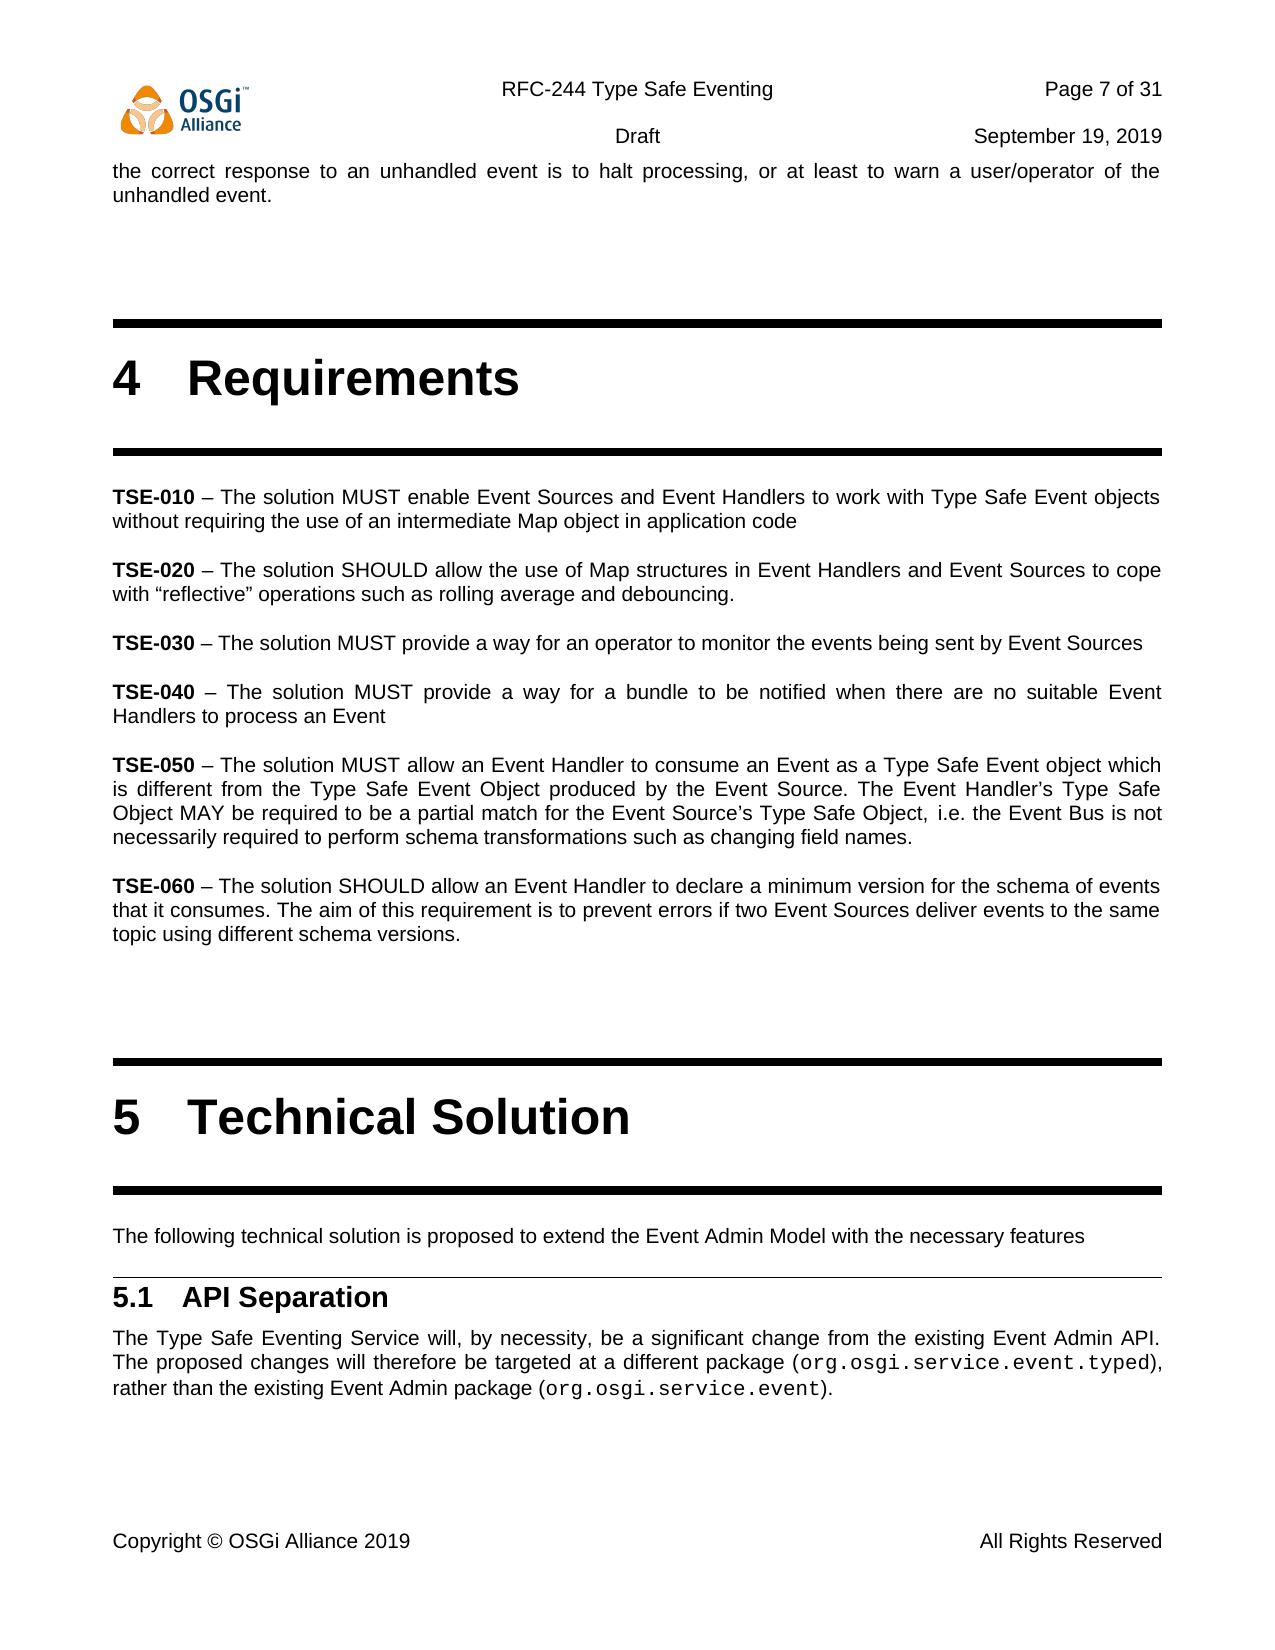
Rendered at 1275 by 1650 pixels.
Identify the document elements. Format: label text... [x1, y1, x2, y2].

text TSE-040 – The solution MUST provide a way for a bundle to be notified when there are no suitable Event Handlers to process an Event [112, 680, 1162, 728]
text TSE-050 – The solution MUST allow an Event Handler to consume an Event as a Type Safe Event object which is different from the Type Safe Event Object produced by the Event Source. The Event Handler’s Type Safe Object MAY be required to be a partial match for the Event Source’s Type Safe Object, i.e. the Event Bus is not necessarily required to perform schema transformations such as changing field names. [112, 753, 1162, 849]
subtitle Technical Solution [112, 1059, 1162, 1195]
text The Type Safe Eventing Service will, by necessity, be a significant change from the existing Event Admin API. The proposed changes will therefore be targeted at a different package (org.osgi.service.event.typed), rather than the existing Event Admin package (org.osgi.service.event). [112, 1326, 1162, 1402]
text The following technical solution is proposed to extend the Event Admin Model with the necessary features [112, 1224, 1162, 1248]
picture [113, 78, 257, 142]
text TSE-020 – The solution SHOULD allow the use of Map structures in Event Handlers and Event Sources to cope with “reflective” operations such as rolling average and debouncing. [112, 558, 1162, 606]
subtitle API Separation [112, 1278, 1162, 1314]
text TSE-010 – The solution MUST enable Event Sources and Event Handlers to work with Type Safe Event objects without requiring the use of an intermediate Map object in application code [112, 485, 1162, 533]
text the correct response to an unhandled event is to halt processing, or at least to warn a user/operator of the unhandled event. [112, 159, 1162, 207]
text TSE-030 – The solution MUST provide a way for an operator to monitor the events being sent by Event Sources [112, 631, 1162, 655]
subtitle Requirements [112, 320, 1162, 456]
text TSE-060 – The solution SHOULD allow an Event Handler to declare a minimum version for the schema of events that it consumes. The aim of this requirement is to prevent errors if two Event Sources deliver events to the same topic using different schema versions. [112, 874, 1162, 946]
